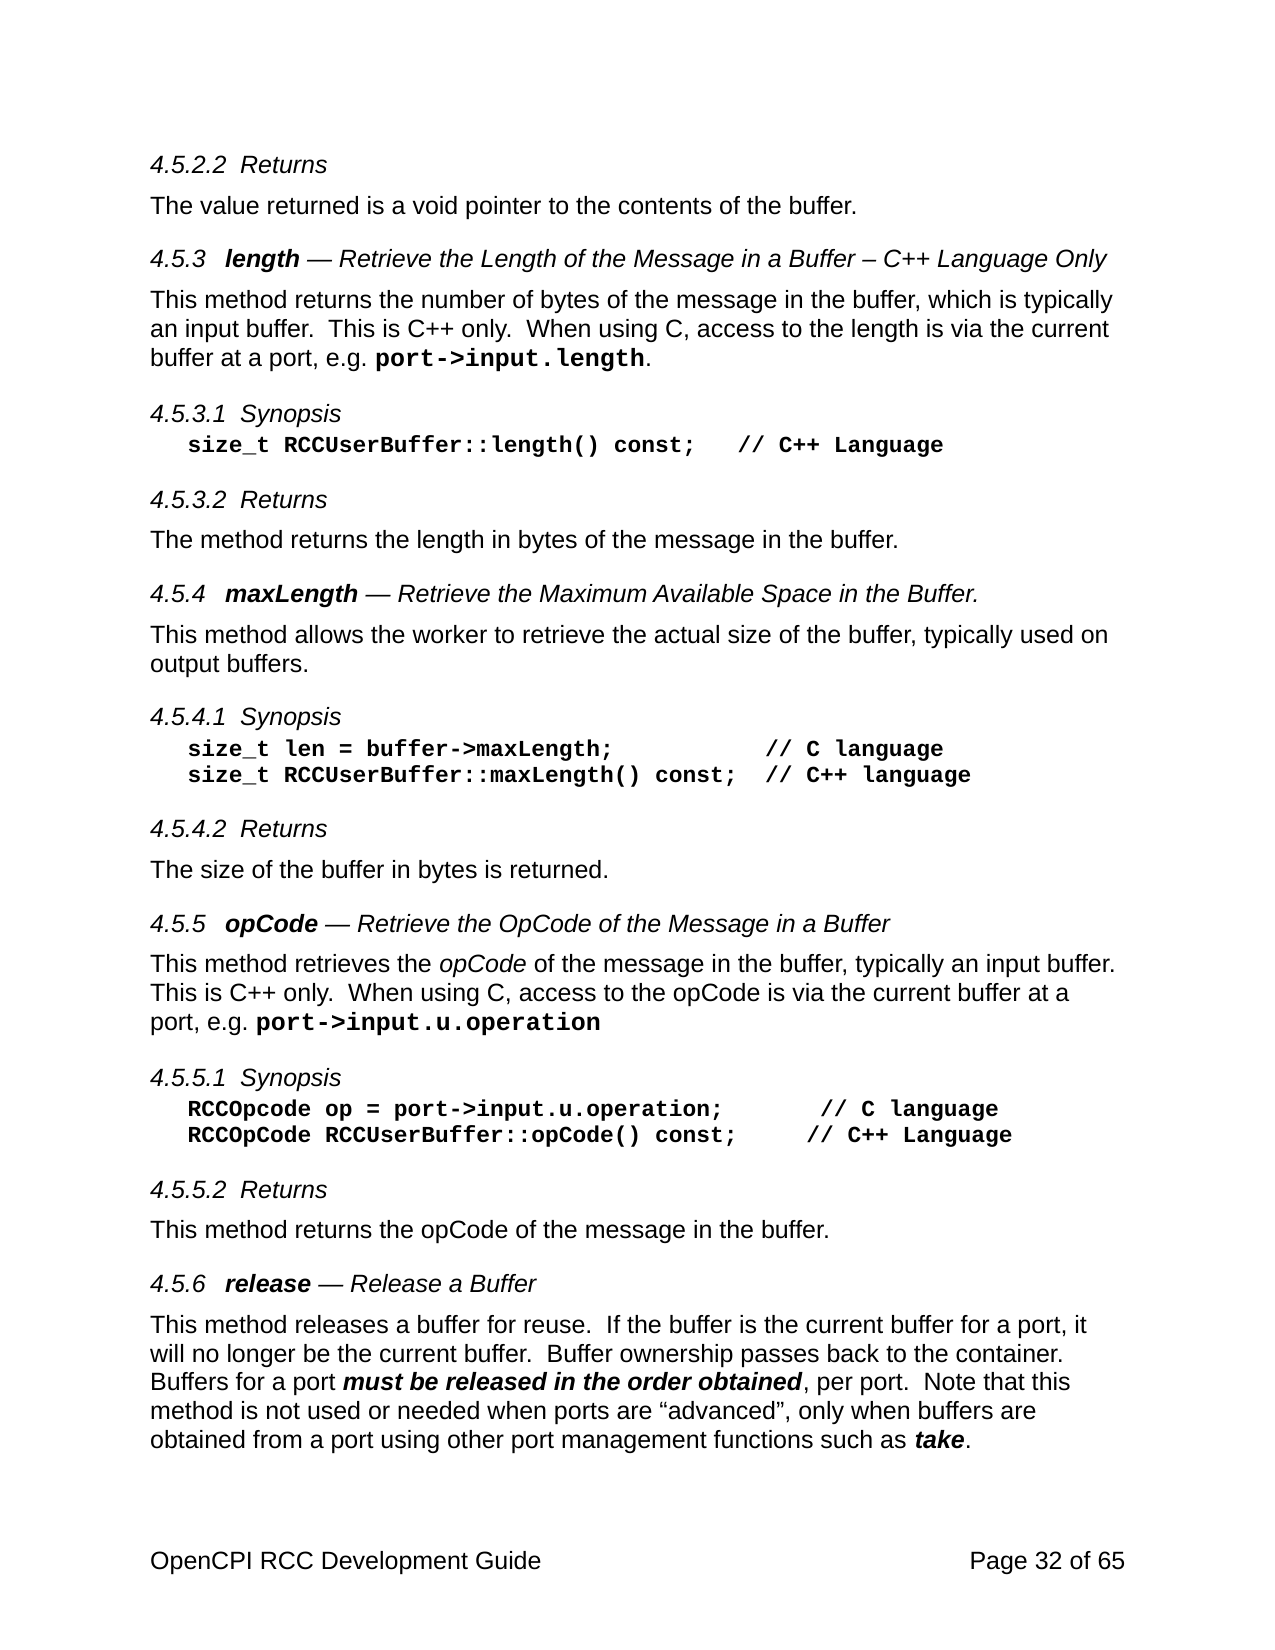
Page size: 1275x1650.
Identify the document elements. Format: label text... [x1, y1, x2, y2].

text This method retrieves the opCode of the message in the buffer, typically an input buffer. This is C++ only. When using C, access to the opCode is via the current buffer at a port, e.g. port->input.u.operation [150, 949, 1125, 1038]
subtitle length — Retrieve the Length of the Message in a Buffer – C++ Language Only [150, 244, 1125, 273]
text This method releases a buffer for reuse. If the buffer is the current buffer for a port, it will no longer be the current buffer. Buffer ownership passes back to the container. Buffers for a port must be released in the order obtained, per port. Note that this method is not used or needed when ports are “advanced”, only when buffers are obtained from a port using other port management functions such as take. [150, 1310, 1125, 1454]
subtitle Returns [150, 484, 1125, 513]
text The method returns the length in bytes of the message in the buffer. [150, 525, 1125, 554]
text The value returned is a void pointer to the contents of the buffer. [150, 191, 1125, 219]
subtitle Synopsis [150, 399, 1125, 427]
subtitle Synopsis [150, 1063, 1125, 1092]
subtitle opCode — Retrieve the OpCode of the Message in a Buffer [150, 909, 1125, 937]
text This method allows the worker to retrieve the actual size of the buffer, typically used on output buffers. [150, 620, 1125, 677]
subtitle Returns [150, 1175, 1125, 1203]
text size_t RCCUserBuffer::length() const; // C++ Language [187, 434, 1125, 459]
subtitle Synopsis [150, 702, 1125, 731]
text RCCOpcode op = port->input.u.operation; // C language RCCOpCode RCCUserBuffer::opCode() const; // C++ Language [187, 1098, 1125, 1150]
subtitle maxLength — Retrieve the Maximum Available Space in the Buffer. [150, 579, 1125, 608]
subtitle release — Release a Buffer [150, 1269, 1125, 1298]
text The size of the buffer in bytes is returned. [150, 855, 1125, 884]
subtitle Returns [150, 814, 1125, 843]
text This method returns the number of bytes of the message in the buffer, which is typically an input buffer. This is C++ only. When using C, access to the length is via the current buffer at a port, e.g. port->input.length. [150, 285, 1125, 374]
text This method returns the opCode of the message in the buffer. [150, 1215, 1125, 1244]
subtitle Returns [150, 150, 1125, 179]
text size_t len = buffer->maxLength; // C language size_t RCCUserBuffer::maxLength() const; // C++ language [187, 737, 1125, 789]
